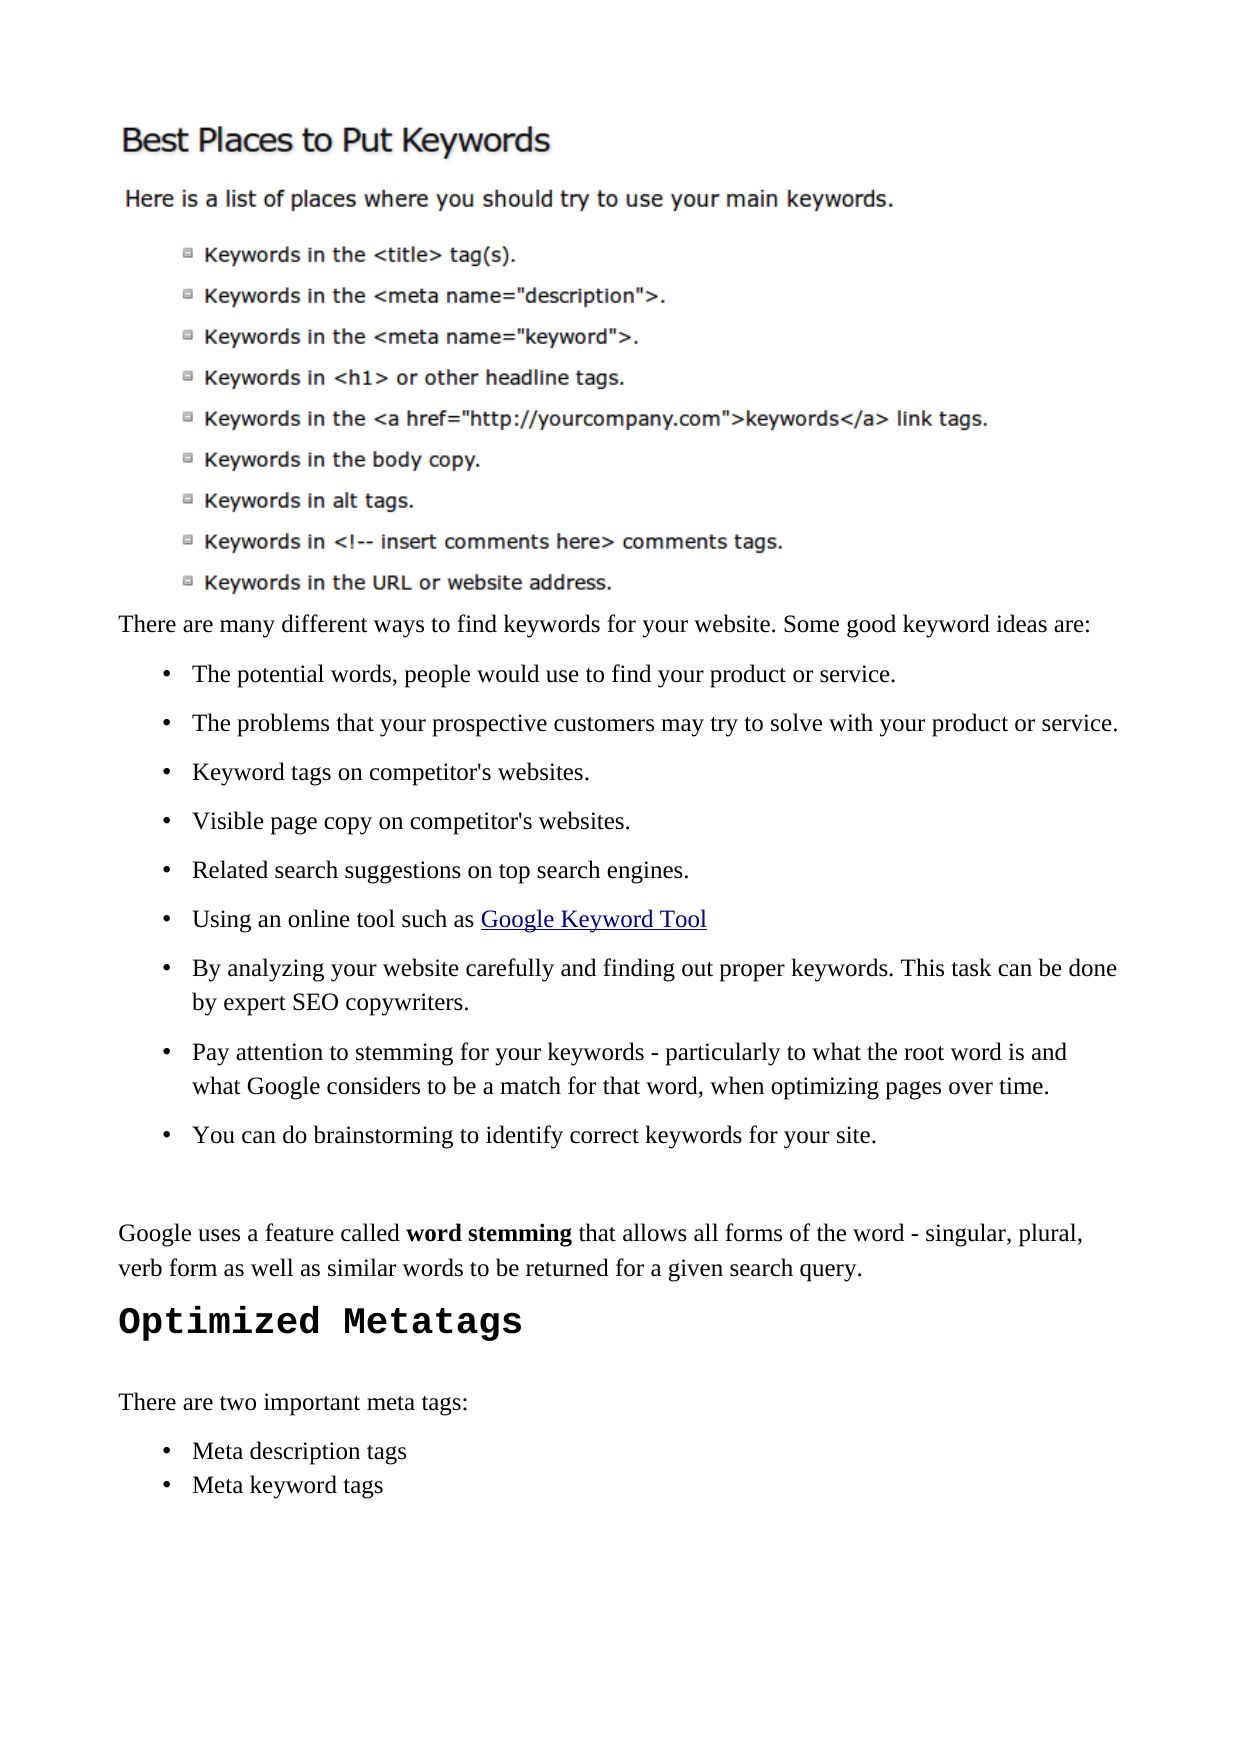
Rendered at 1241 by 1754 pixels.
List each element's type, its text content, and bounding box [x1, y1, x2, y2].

list Meta keyword tags [162, 1470, 1122, 1499]
list The problems that your prospective customers may try to solve with your product or service. [162, 708, 1122, 736]
list Meta description tags [162, 1436, 1122, 1464]
list Using an online tool such as Google Keyword Tool [162, 904, 1122, 933]
list Pay attention to stemming for your keywords - particularly to what the root word is and what Google considers to be a match for that word, when optimizing pages over time. [162, 1037, 1122, 1100]
picture [118, 118, 1123, 604]
text Optimized Metatags [118, 1302, 1122, 1344]
list Related search suggestions on top search engines. [162, 855, 1122, 884]
list You can do brainstorming to identify correct keywords for your site. [162, 1120, 1122, 1149]
text There are two important meta tags: [118, 1387, 1122, 1416]
list The potential words, people would use to find your product or service. [162, 659, 1122, 687]
text There are many different ways to find keywords for your website. Some good keyword ideas are: [118, 604, 1122, 638]
text Google uses a feature called word stemming that allows all forms of the word - singular, plural, verb form as well as similar words to be returned for a given search query. [118, 1218, 1122, 1281]
list Keyword tags on competitor's websites. [162, 757, 1122, 786]
list By analyzing your website carefully and finding out proper keywords. This task can be done by expert SEO copywriters. [162, 953, 1122, 1016]
list Visible page copy on competitor's websites. [162, 806, 1122, 834]
